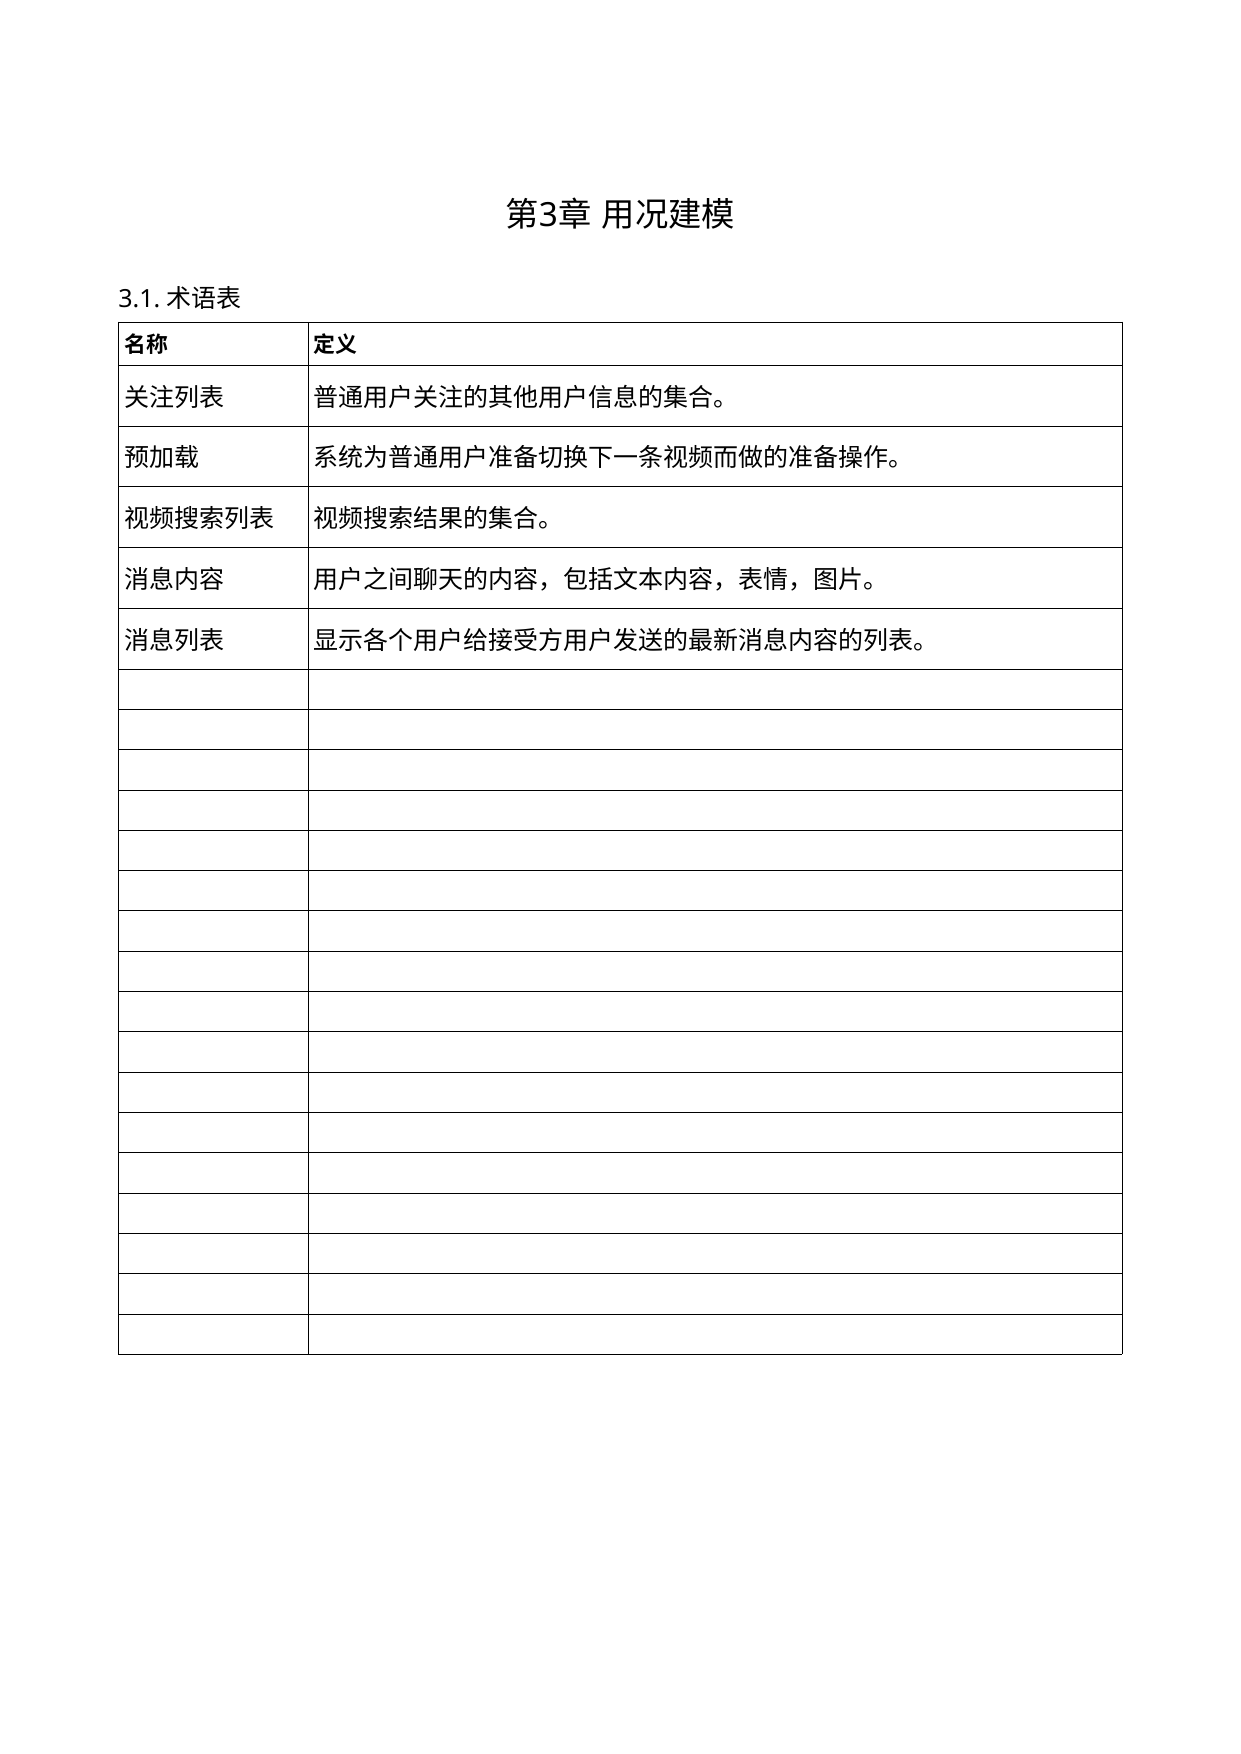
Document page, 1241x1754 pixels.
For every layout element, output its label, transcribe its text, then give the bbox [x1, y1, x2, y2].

table_cell [309, 1113, 1122, 1152]
table_cell 视频搜索结果的集合。 [309, 487, 1122, 547]
table_cell [119, 710, 308, 749]
table_cell [309, 791, 1122, 830]
table_cell [119, 1073, 308, 1112]
table_cell [119, 1194, 308, 1233]
table_cell [309, 1315, 1122, 1354]
table_cell [309, 871, 1122, 910]
table_cell [309, 992, 1122, 1031]
table_cell [119, 1274, 308, 1313]
table_cell 消息列表 [119, 609, 308, 668]
table_cell [119, 750, 308, 789]
table_cell [119, 1113, 308, 1152]
table_cell 关注列表 [119, 366, 308, 426]
table_cell 普通用户关注的其他用户信息的集合。 [309, 366, 1122, 426]
table_cell [309, 750, 1122, 789]
table_cell [309, 952, 1122, 991]
table_cell [119, 1234, 308, 1273]
table_cell [309, 710, 1122, 749]
table_cell [119, 1315, 308, 1354]
table_cell [309, 1274, 1122, 1313]
table_cell [119, 871, 308, 910]
table_cell [119, 911, 308, 951]
table_cell [119, 952, 308, 991]
table_cell [309, 1073, 1122, 1112]
table_cell [119, 831, 308, 870]
table_cell [309, 1194, 1122, 1233]
table_cell 视频搜索列表 [119, 487, 308, 547]
table_cell 显示各个用户给接受方用户发送的最新消息内容的列表。 [309, 609, 1122, 668]
table_cell [309, 911, 1122, 951]
table_cell 用户之间聊天的内容，包括文本内容，表情，图片。 [309, 548, 1122, 608]
table_cell [119, 670, 308, 709]
table_cell [309, 1032, 1122, 1072]
table_header 定义 [309, 323, 1122, 365]
table_cell [309, 1234, 1122, 1273]
table_cell [119, 1032, 308, 1072]
subtitle 术语表 [118, 278, 1122, 314]
table_cell [119, 992, 308, 1031]
table_cell 预加载 [119, 427, 308, 486]
table_cell [309, 831, 1122, 870]
table_cell [119, 1153, 308, 1193]
table_cell [309, 670, 1122, 709]
table_cell 消息内容 [119, 548, 308, 608]
table_cell [309, 1153, 1122, 1193]
subtitle 用况建模 [118, 188, 1122, 236]
table_header 名称 [119, 323, 308, 365]
table_cell [119, 791, 308, 830]
table_cell 系统为普通用户准备切换下一条视频而做的准备操作。 [309, 427, 1122, 486]
